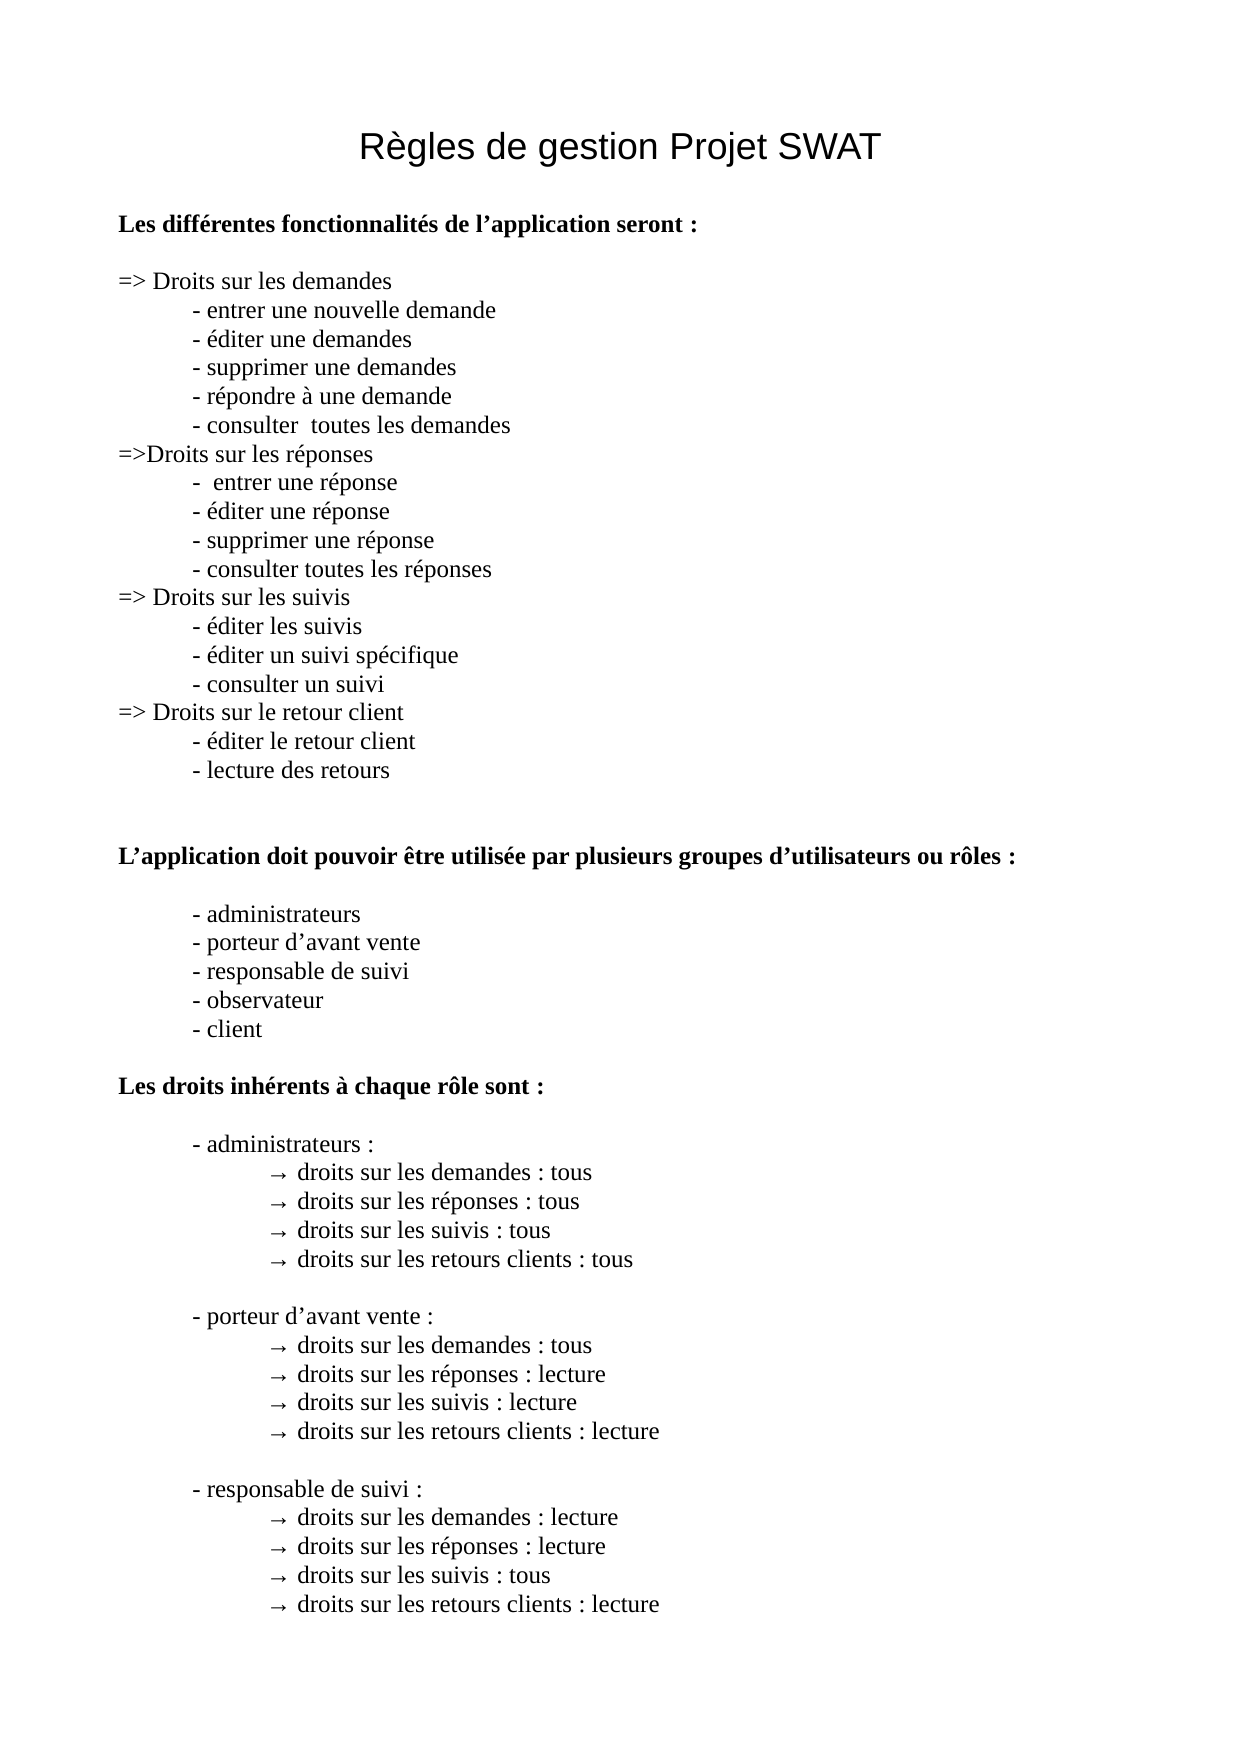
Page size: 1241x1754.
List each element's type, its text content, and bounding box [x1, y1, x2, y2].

text - éditer les suivis [118, 611, 1122, 640]
text - porteur d’avant vente [118, 927, 1122, 956]
text - répondre à une demande [118, 381, 1122, 410]
subtitle Règles de gestion Projet SWAT [118, 124, 1122, 167]
text - porteur d’avant vente : [118, 1301, 1122, 1330]
text → droits sur les retours clients : lecture [118, 1416, 1122, 1445]
text - éditer une réponse [118, 496, 1122, 525]
text - responsable de suivi [118, 956, 1122, 985]
text → droits sur les suivis : lecture [118, 1387, 1122, 1416]
text → droits sur les retours clients : lecture [118, 1589, 1122, 1617]
text → droits sur les demandes : lecture [118, 1502, 1122, 1531]
text - client [118, 1014, 1122, 1042]
text → droits sur les réponses : tous [118, 1186, 1122, 1215]
text → droits sur les demandes : tous [118, 1157, 1122, 1186]
text => Droits sur les suivis [118, 582, 1122, 611]
text => Droits sur les demandes [118, 266, 1122, 295]
text - responsable de suivi : [118, 1474, 1122, 1502]
text - éditer un suivi spécifique [118, 640, 1122, 669]
text → droits sur les réponses : lecture [118, 1531, 1122, 1560]
text Les différentes fonctionnalités de l’application seront : [118, 209, 1122, 237]
text - supprimer une réponse [118, 525, 1122, 554]
text - consulter toutes les réponses [118, 554, 1122, 582]
text - entrer une nouvelle demande [118, 295, 1122, 324]
text - consulter un suivi [118, 669, 1122, 697]
text - éditer une demandes [118, 324, 1122, 352]
text => Droits sur le retour client [118, 697, 1122, 726]
text - lecture des retours [118, 755, 1122, 784]
text → droits sur les retours clients : tous [118, 1244, 1122, 1272]
text - éditer le retour client [118, 726, 1122, 755]
text → droits sur les demandes : tous [118, 1330, 1122, 1359]
text → droits sur les suivis : tous [118, 1215, 1122, 1244]
text - administrateurs : [118, 1129, 1122, 1157]
text Les droits inhérents à chaque rôle sont : [118, 1071, 1122, 1100]
text - observateur [118, 985, 1122, 1014]
text L’application doit pouvoir être utilisée par plusieurs groupes d’utilisateurs ou rôles : [118, 841, 1122, 870]
text - administrateurs [118, 899, 1122, 927]
text =>Droits sur les réponses [118, 439, 1122, 467]
text - entrer une réponse [118, 467, 1122, 496]
text - supprimer une demandes [118, 352, 1122, 381]
text - consulter toutes les demandes [118, 410, 1122, 439]
text → droits sur les suivis : tous [118, 1560, 1122, 1589]
text → droits sur les réponses : lecture [118, 1359, 1122, 1387]
